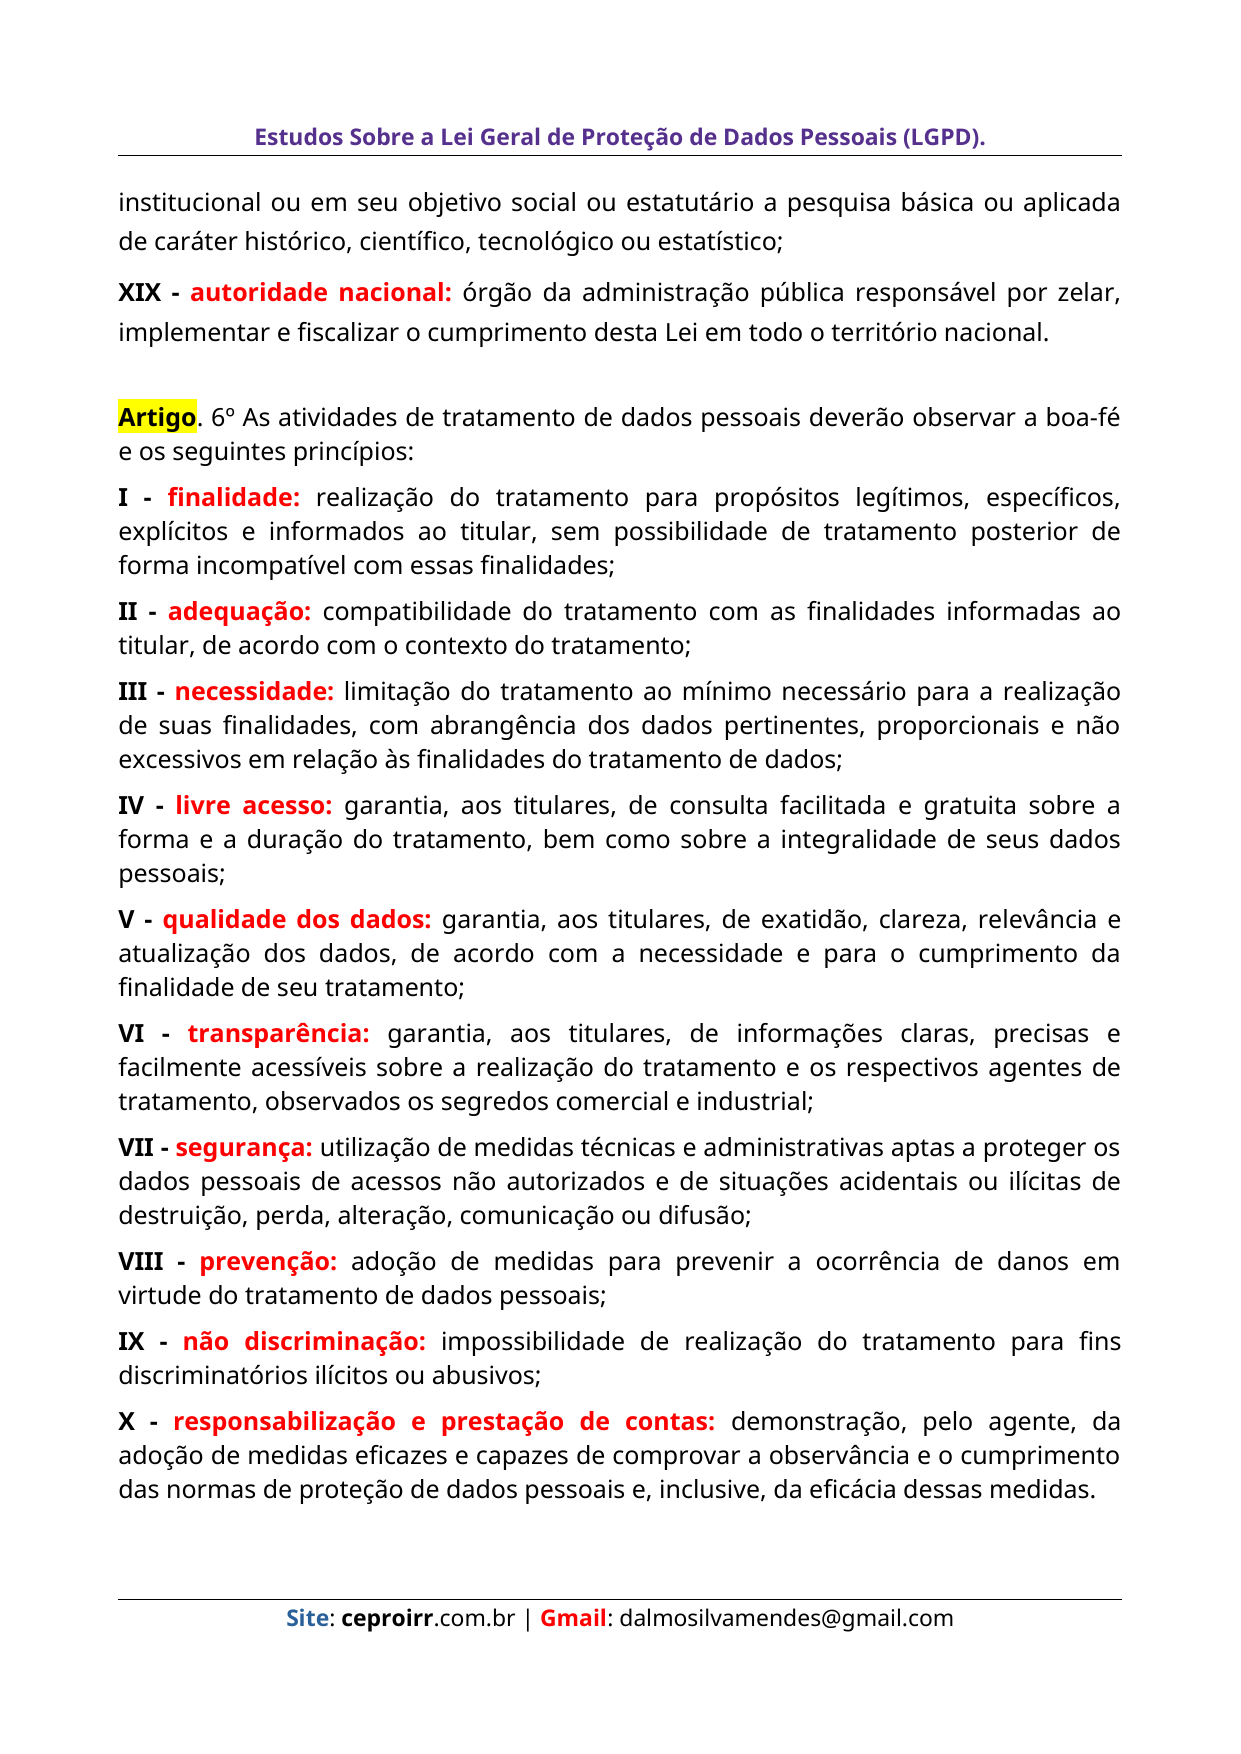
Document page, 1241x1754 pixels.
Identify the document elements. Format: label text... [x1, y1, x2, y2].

text V - qualidade dos dados: garantia, aos titulares, de exatidão, clareza, relevância e atualização dos dados, de acordo com a necessidade e para o cumprimento da finalidade de seu tratamento; [118, 901, 1122, 1004]
text IX - não discriminação: impossibilidade de realização do tratamento para fins discriminatórios ilícitos ou abusivos; [118, 1324, 1122, 1392]
text VI - transparência: garantia, aos titulares, de informações claras, precisas e facilmente acessíveis sobre a realização do tratamento e os respectivos agentes de tratamento, observados os segredos comercial e industrial; [118, 1016, 1122, 1118]
text III - necessidade: limitação do tratamento ao mínimo necessário para a realização de suas finalidades, com abrangência dos dados pertinentes, proporcionais e não excessivos em relação às finalidades do tratamento de dados; [118, 673, 1122, 776]
text VIII - prevenção: adoção de medidas para prevenir a ocorrência de danos em virtude do tratamento de dados pessoais; [118, 1244, 1122, 1312]
text I - finalidade: realização do tratamento para propósitos legítimos, específicos, explícitos e informados ao titular, sem possibilidade de tratamento posterior de forma incompatível com essas finalidades; [118, 479, 1122, 581]
text II - adequação: compatibilidade do tratamento com as finalidades informadas ao titular, de acordo com o contexto do tratamento; [118, 593, 1122, 661]
text Artigo. 6º As atividades de tratamento de dados pessoais deverão observar a boa-fé e os seguintes princípios: [118, 399, 1122, 467]
text VII - segurança: utilização de medidas técnicas e administrativas aptas a proteger os dados pessoais de acessos não autorizados e de situações acidentais ou ilícitas de destruição, perda, alteração, comunicação ou difusão; [118, 1129, 1122, 1232]
text X - responsabilização e prestação de contas: demonstração, pelo agente, da adoção de medidas eficazes e capazes de comprovar a observância e o cumprimento das normas de proteção de dados pessoais e, inclusive, da eficácia dessas medidas. [118, 1404, 1122, 1506]
text institucional ou em seu objetivo social ou estatutário a pesquisa básica ou aplicada de caráter histórico, científico, tecnológico ou estatístico; [118, 185, 1122, 258]
text IV - livre acesso: garantia, aos titulares, de consulta facilitada e gratuita sobre a forma e a duração do tratamento, bem como sobre a integralidade de seus dados pessoais; [118, 787, 1122, 889]
text XIX - autoridade nacional: órgão da administração pública responsável por zelar, implementar e fiscalizar o cumprimento desta Lei em todo o território nacional. [118, 275, 1122, 348]
